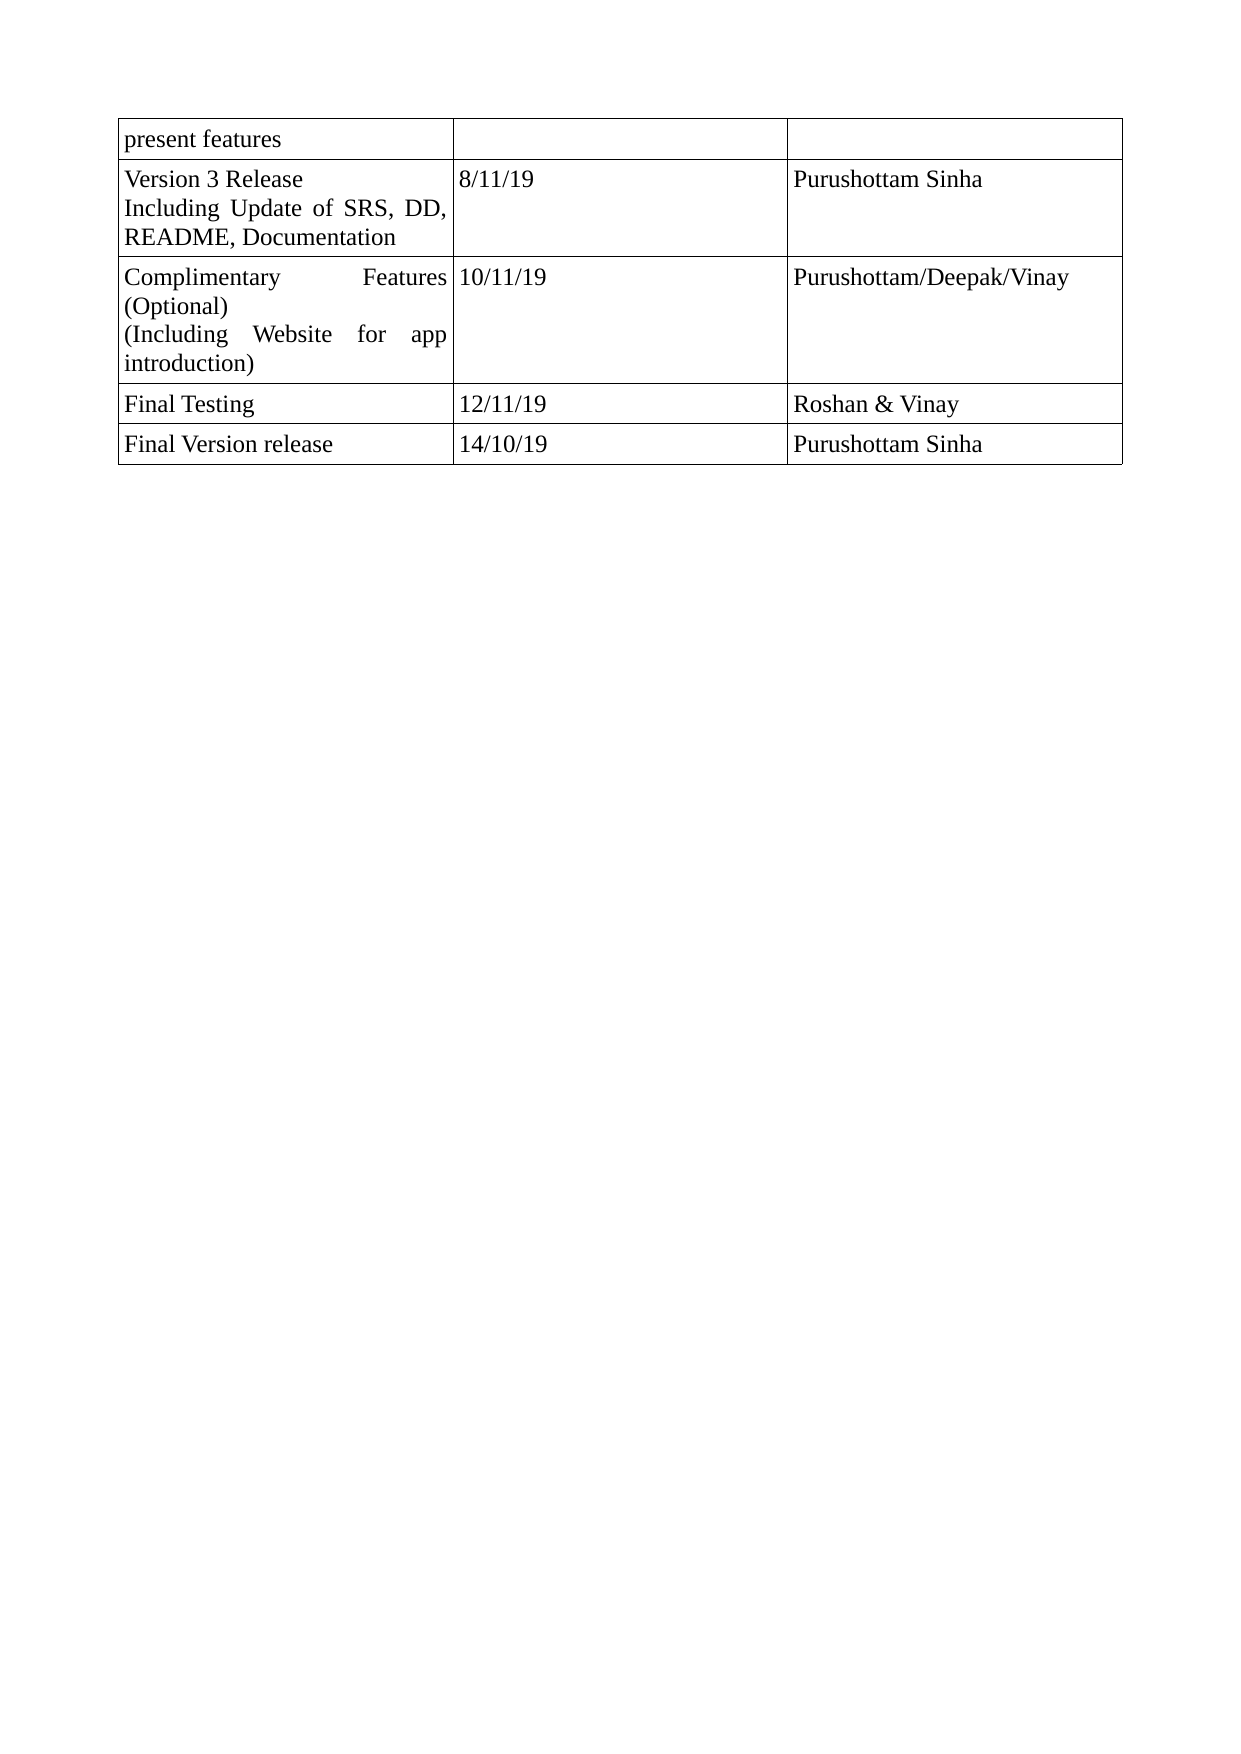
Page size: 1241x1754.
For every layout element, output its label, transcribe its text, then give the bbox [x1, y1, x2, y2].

table_cell Final Testing [119, 384, 453, 423]
table_cell Roshan & Vinay [788, 384, 1122, 423]
table_cell present features [119, 119, 453, 158]
table_cell Version 3 Release Including Update of SRS, DD, README, Documentation [119, 160, 453, 256]
table_cell Purushottam Sinha [788, 160, 1122, 256]
table_cell Complimentary Features (Optional) (Including Website for app introduction) [119, 257, 453, 383]
table_cell [788, 119, 1122, 158]
table_cell 14/10/19 [454, 424, 787, 463]
table_cell 12/11/19 [454, 384, 787, 423]
table_cell Purushottam/Deepak/Vinay [788, 257, 1122, 383]
table_cell 10/11/19 [454, 257, 787, 383]
table_cell 8/11/19 [454, 160, 787, 256]
table_cell Purushottam Sinha [788, 424, 1122, 463]
table_cell Final Version release [119, 424, 453, 463]
table_cell [454, 119, 787, 158]
